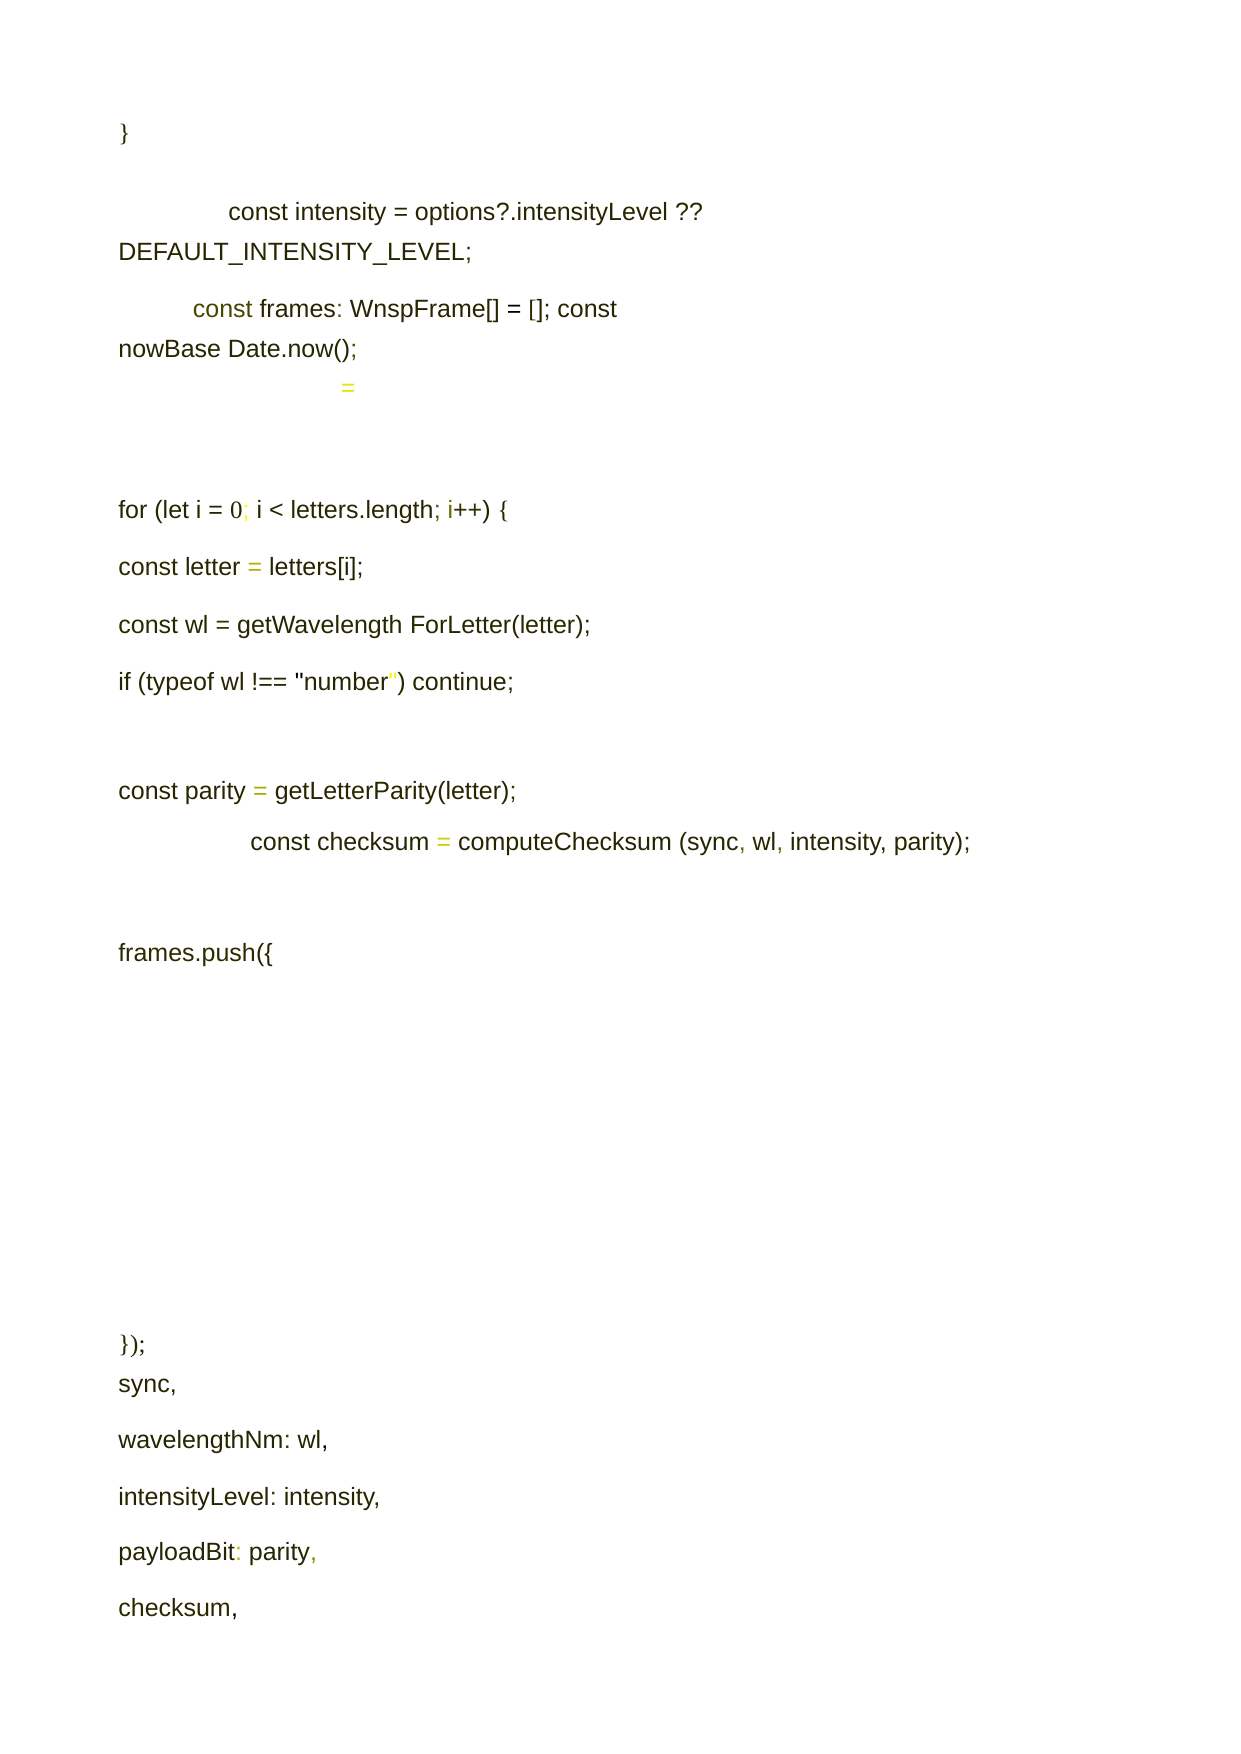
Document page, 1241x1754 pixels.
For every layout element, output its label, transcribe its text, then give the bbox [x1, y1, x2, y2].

text const wl = getWavelength ForLetter(letter); [118, 610, 893, 638]
text const parity = getLetterParity(letter); [118, 776, 787, 804]
text const frames: WnspFrame[] = []; const nowBase Date.now(); [118, 294, 680, 362]
text for (let i = 0; i < letters.length; i++) { [118, 495, 739, 524]
text = [341, 373, 418, 402]
text payloadBit: parity, [118, 1537, 463, 1566]
text }); [118, 1329, 156, 1358]
text frames.push({ [118, 937, 379, 966]
text sync, [118, 1369, 232, 1397]
text const letter = letters[i]; [118, 552, 528, 581]
text checksum, [118, 1592, 338, 1621]
text const intensity = options?.intensityLevel ?? DEFAULT_INTENSITY_LEVEL; [118, 197, 886, 266]
text intensityLevel: intensity, [118, 1482, 575, 1511]
text wavelengthNm: wl, [118, 1425, 484, 1453]
text const checksum = computeChecksum (sync, wl, intensity, parity); [118, 827, 1122, 856]
text if (typeof wl !== "number") continue; [118, 667, 775, 696]
